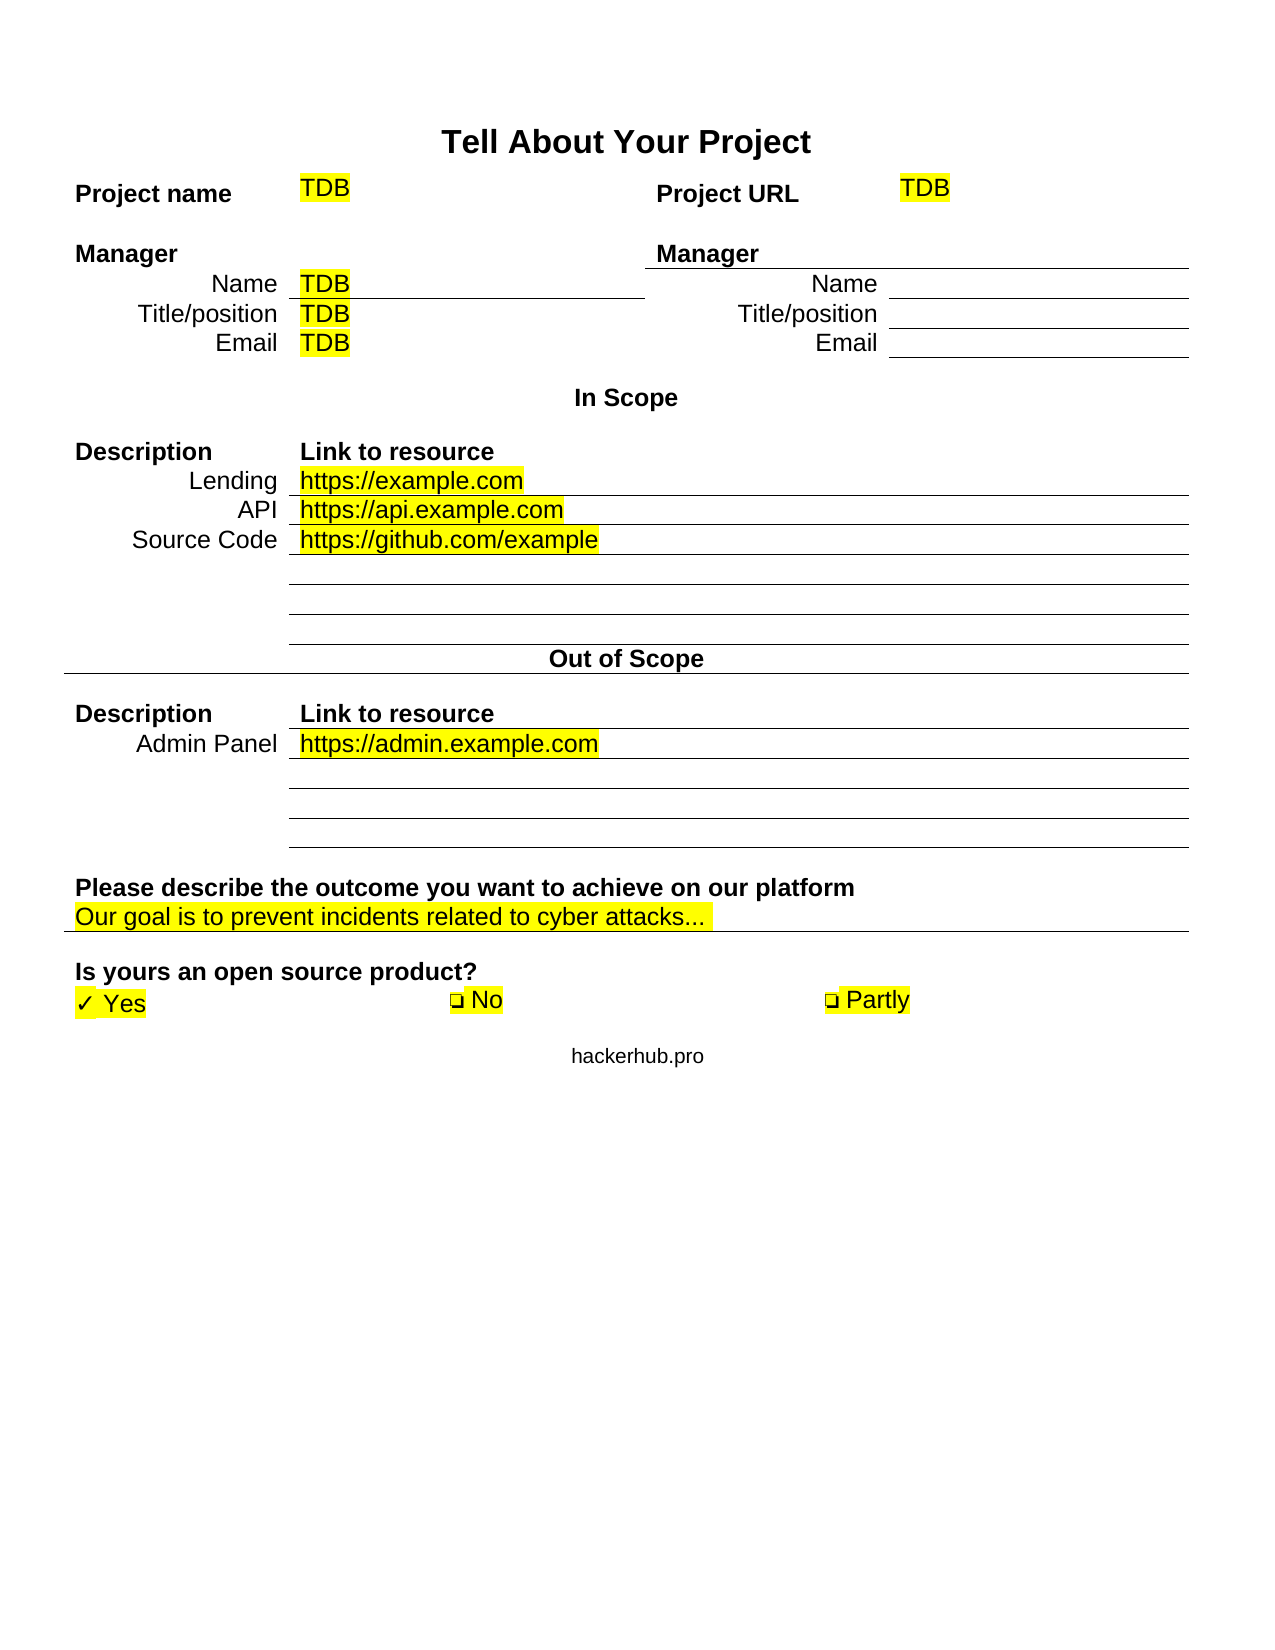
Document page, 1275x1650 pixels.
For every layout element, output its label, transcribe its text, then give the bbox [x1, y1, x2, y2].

table_cell https://admin.example.com [289, 729, 1189, 758]
table_header Tell About Your Project [64, 109, 1189, 173]
table_cell [64, 614, 289, 643]
table_cell Email [645, 328, 889, 357]
table_cell [64, 554, 289, 584]
table_cell Out of Scope [64, 644, 1189, 673]
table_cell Manager [64, 214, 645, 268]
table_cell TDB [889, 173, 1189, 214]
table_cell [64, 788, 289, 817]
table_cell  Partly [814, 986, 1189, 1019]
table_cell Source Code [64, 524, 289, 554]
table_cell [64, 758, 289, 788]
table_cell [64, 818, 289, 847]
table_cell Description [64, 674, 289, 728]
text hackerhub.pro [75, 1043, 1200, 1067]
table_cell Link to resource [289, 674, 1189, 728]
table_cell Name [645, 269, 889, 298]
table_cell TDB [289, 268, 645, 298]
table_cell Project URL [645, 173, 889, 214]
table_cell  No [439, 986, 814, 1019]
table_cell [889, 269, 1189, 298]
table_cell Manager [645, 214, 1189, 268]
table_cell ✓ Yes [64, 986, 439, 1019]
table_cell Link to resource [289, 412, 1189, 466]
table_cell Project name [64, 173, 289, 214]
table_cell [289, 759, 1189, 788]
table_cell In Scope [64, 357, 1189, 412]
table_cell [289, 615, 1189, 643]
table_cell TDB [289, 173, 645, 214]
table_cell https://example.com [289, 466, 1189, 494]
table_cell [889, 299, 1189, 327]
table_cell Title/position [645, 298, 889, 327]
table_cell Is yours an open source product? [64, 932, 1189, 986]
table_cell Please describe the outcome you want to achieve on our platform [64, 847, 1189, 902]
table_cell Name [64, 268, 289, 298]
table_cell Admin Panel [64, 728, 289, 758]
table_cell [289, 789, 1189, 817]
table_cell Title/position [64, 298, 289, 327]
table_cell [64, 584, 289, 614]
table_cell [289, 555, 1189, 584]
table_cell Our goal is to prevent incidents related to cyber attacks... [64, 902, 1189, 931]
table_cell Email [64, 328, 289, 357]
table_cell TDB [289, 328, 645, 357]
table_cell TDB [289, 299, 645, 327]
table_cell Lending [64, 466, 289, 494]
table_cell [889, 329, 1189, 357]
table_cell https://github.com/example [289, 525, 1189, 554]
table_cell [289, 585, 1189, 614]
table_cell Description [64, 412, 289, 466]
table_cell API [64, 495, 289, 524]
table_cell [289, 819, 1189, 847]
table_cell https://api.example.com [289, 496, 1189, 524]
